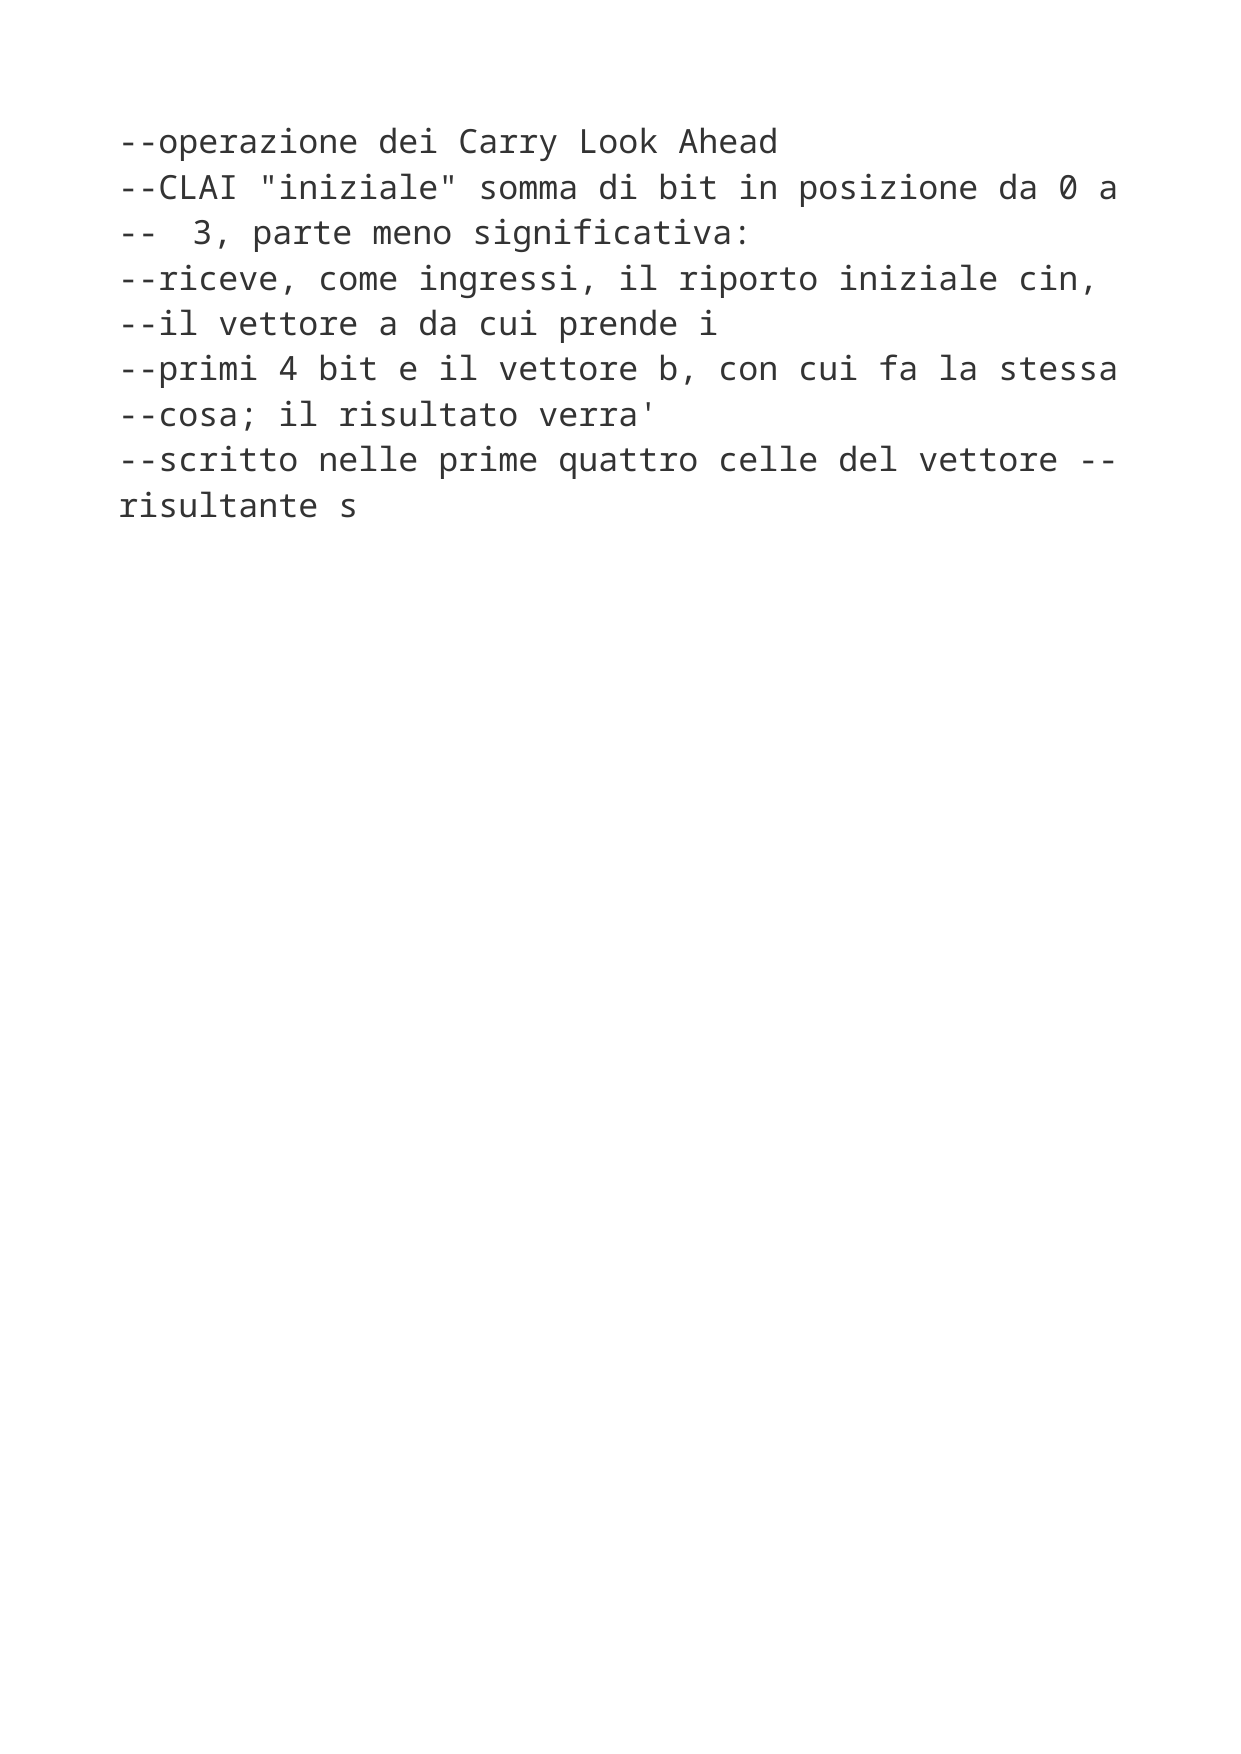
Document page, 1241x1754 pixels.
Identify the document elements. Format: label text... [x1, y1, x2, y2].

text --CLAI "iniziale" somma di bit in posizione da 0 a -- 3, parte meno significativa: [118, 163, 1122, 254]
text --operazione dei Carry Look Ahead [118, 118, 1122, 163]
text --riceve, come ingressi, il riporto iniziale cin, --il vettore a da cui prende i [118, 254, 1122, 345]
text --scritto nelle prime quattro celle del vettore --risultante s [118, 436, 1122, 527]
text --primi 4 bit e il vettore b, con cui fa la stessa --cosa; il risultato verra' [118, 345, 1122, 436]
